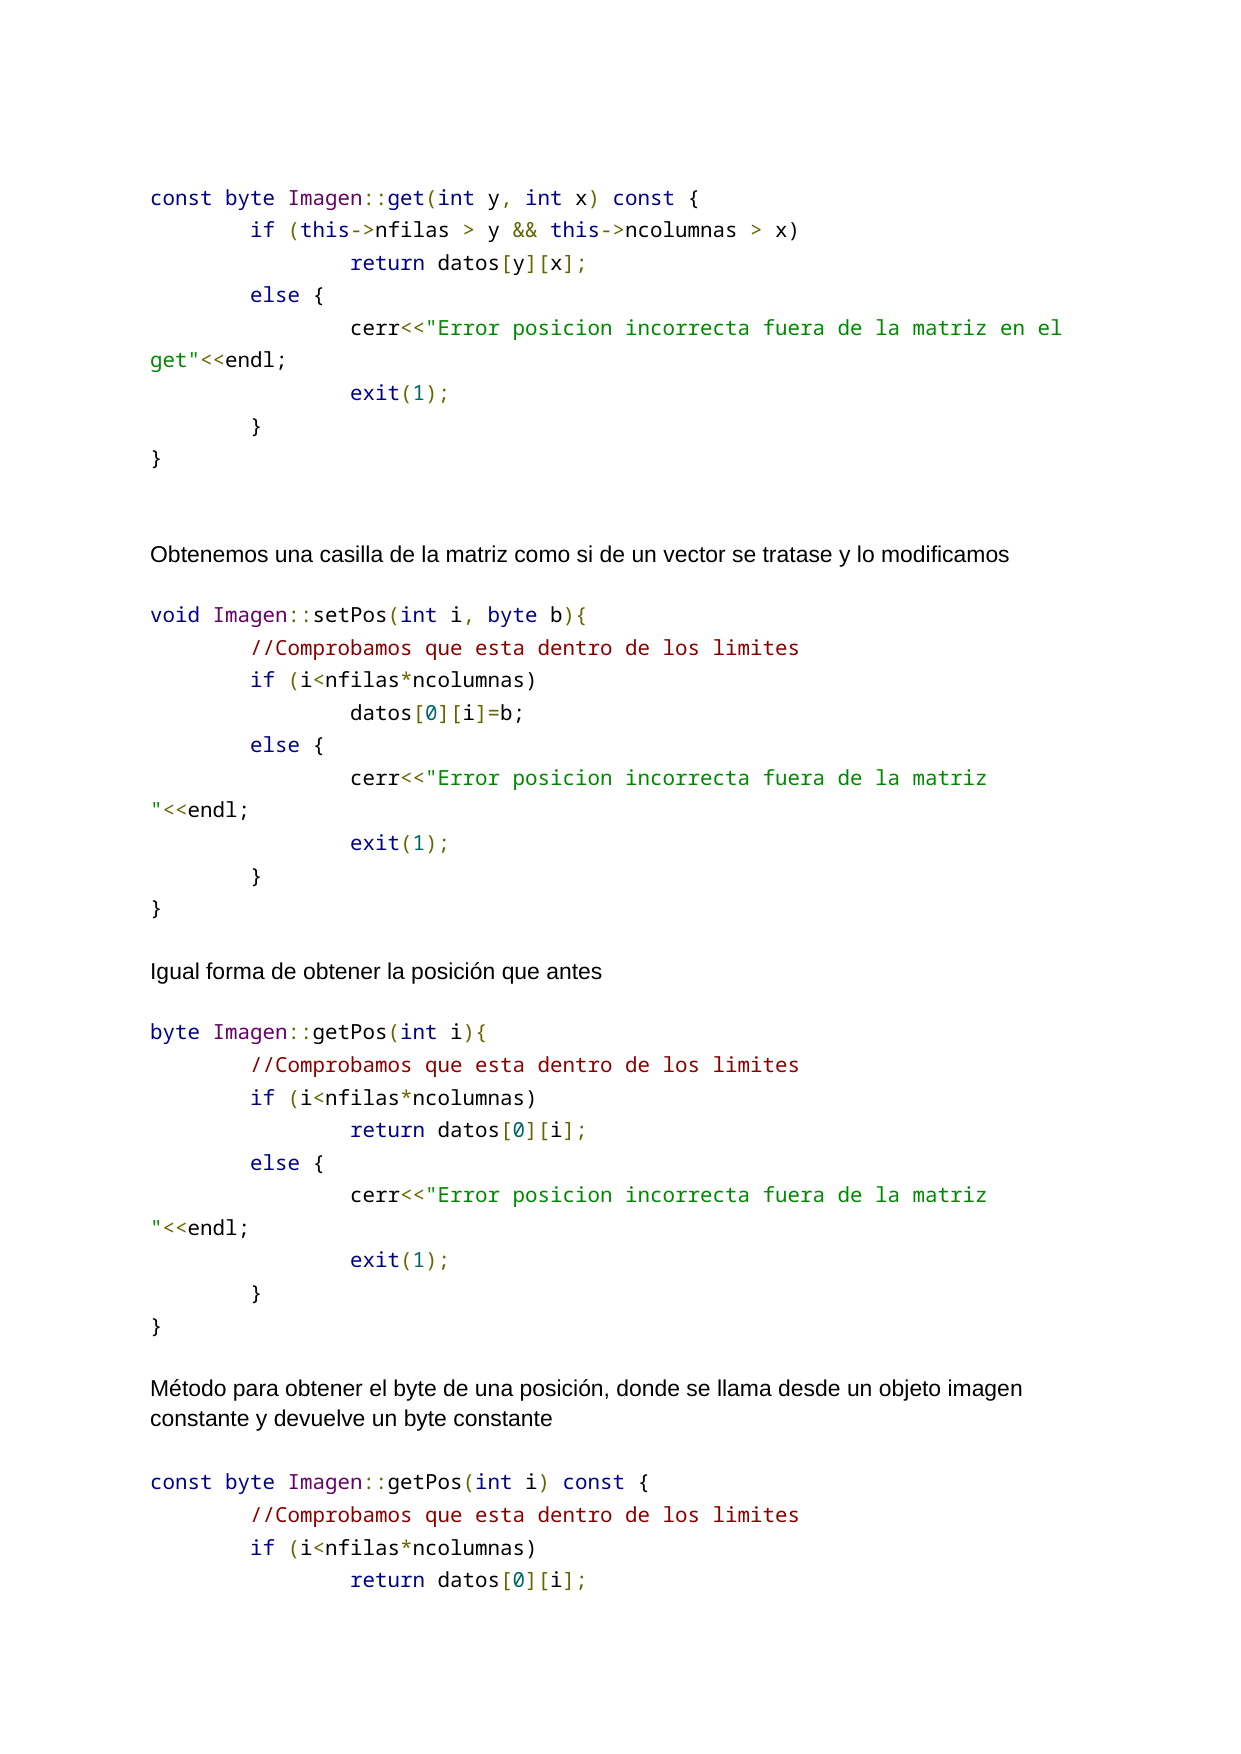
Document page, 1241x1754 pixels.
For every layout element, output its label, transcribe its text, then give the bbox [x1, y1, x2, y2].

text } [150, 1278, 1091, 1307]
text exit(1); [150, 378, 1091, 407]
text exit(1); [150, 1246, 1091, 1274]
text } [150, 893, 1091, 922]
text return datos[y][x]; [150, 248, 1091, 276]
text datos[0][i]=b; [150, 698, 1091, 726]
text cerr<<"Error posicion incorrecta fuera de la matriz "<<endl; [150, 1180, 1091, 1241]
text //Comprobamos que esta dentro de los limites [150, 633, 1091, 661]
text return datos[0][i]; [150, 1115, 1091, 1144]
text void Imagen::setPos(int i, byte b){ [150, 600, 1091, 628]
text cerr<<"Error posicion incorrecta fuera de la matriz "<<endl; [150, 763, 1091, 824]
text else { [150, 1148, 1091, 1176]
text //Comprobamos que esta dentro de los limites [150, 1500, 1091, 1528]
text } [150, 1311, 1091, 1339]
text const byte Imagen::getPos(int i) const { [150, 1467, 1091, 1496]
text exit(1); [150, 828, 1091, 857]
text if (i<nfilas*ncolumnas) [150, 1083, 1091, 1111]
text cerr<<"Error posicion incorrecta fuera de la matriz en el get"<<endl; [150, 313, 1091, 374]
text } [150, 861, 1091, 889]
text } [150, 443, 1091, 472]
text const byte Imagen::get(int y, int x) const { [150, 183, 1091, 211]
text Obtenemos una casilla de la matriz como si de un vector se tratase y lo modificamos [150, 541, 1091, 567]
text byte Imagen::getPos(int i){ [150, 1017, 1091, 1046]
text if (this->nfilas > y && this->ncolumnas > x) [150, 215, 1091, 244]
text if (i<nfilas*ncolumnas) [150, 1533, 1091, 1561]
text else { [150, 730, 1091, 759]
text //Comprobamos que esta dentro de los limites [150, 1050, 1091, 1078]
text Método para obtener el byte de una posición, donde se llama desde un objeto imagen constante y devuelve un byte constante [150, 1376, 1091, 1431]
text if (i<nfilas*ncolumnas) [150, 665, 1091, 694]
text return datos[0][i]; [150, 1565, 1091, 1594]
text } [150, 411, 1091, 439]
text Igual forma de obtener la posición que antes [150, 959, 1091, 984]
text else { [150, 280, 1091, 309]
